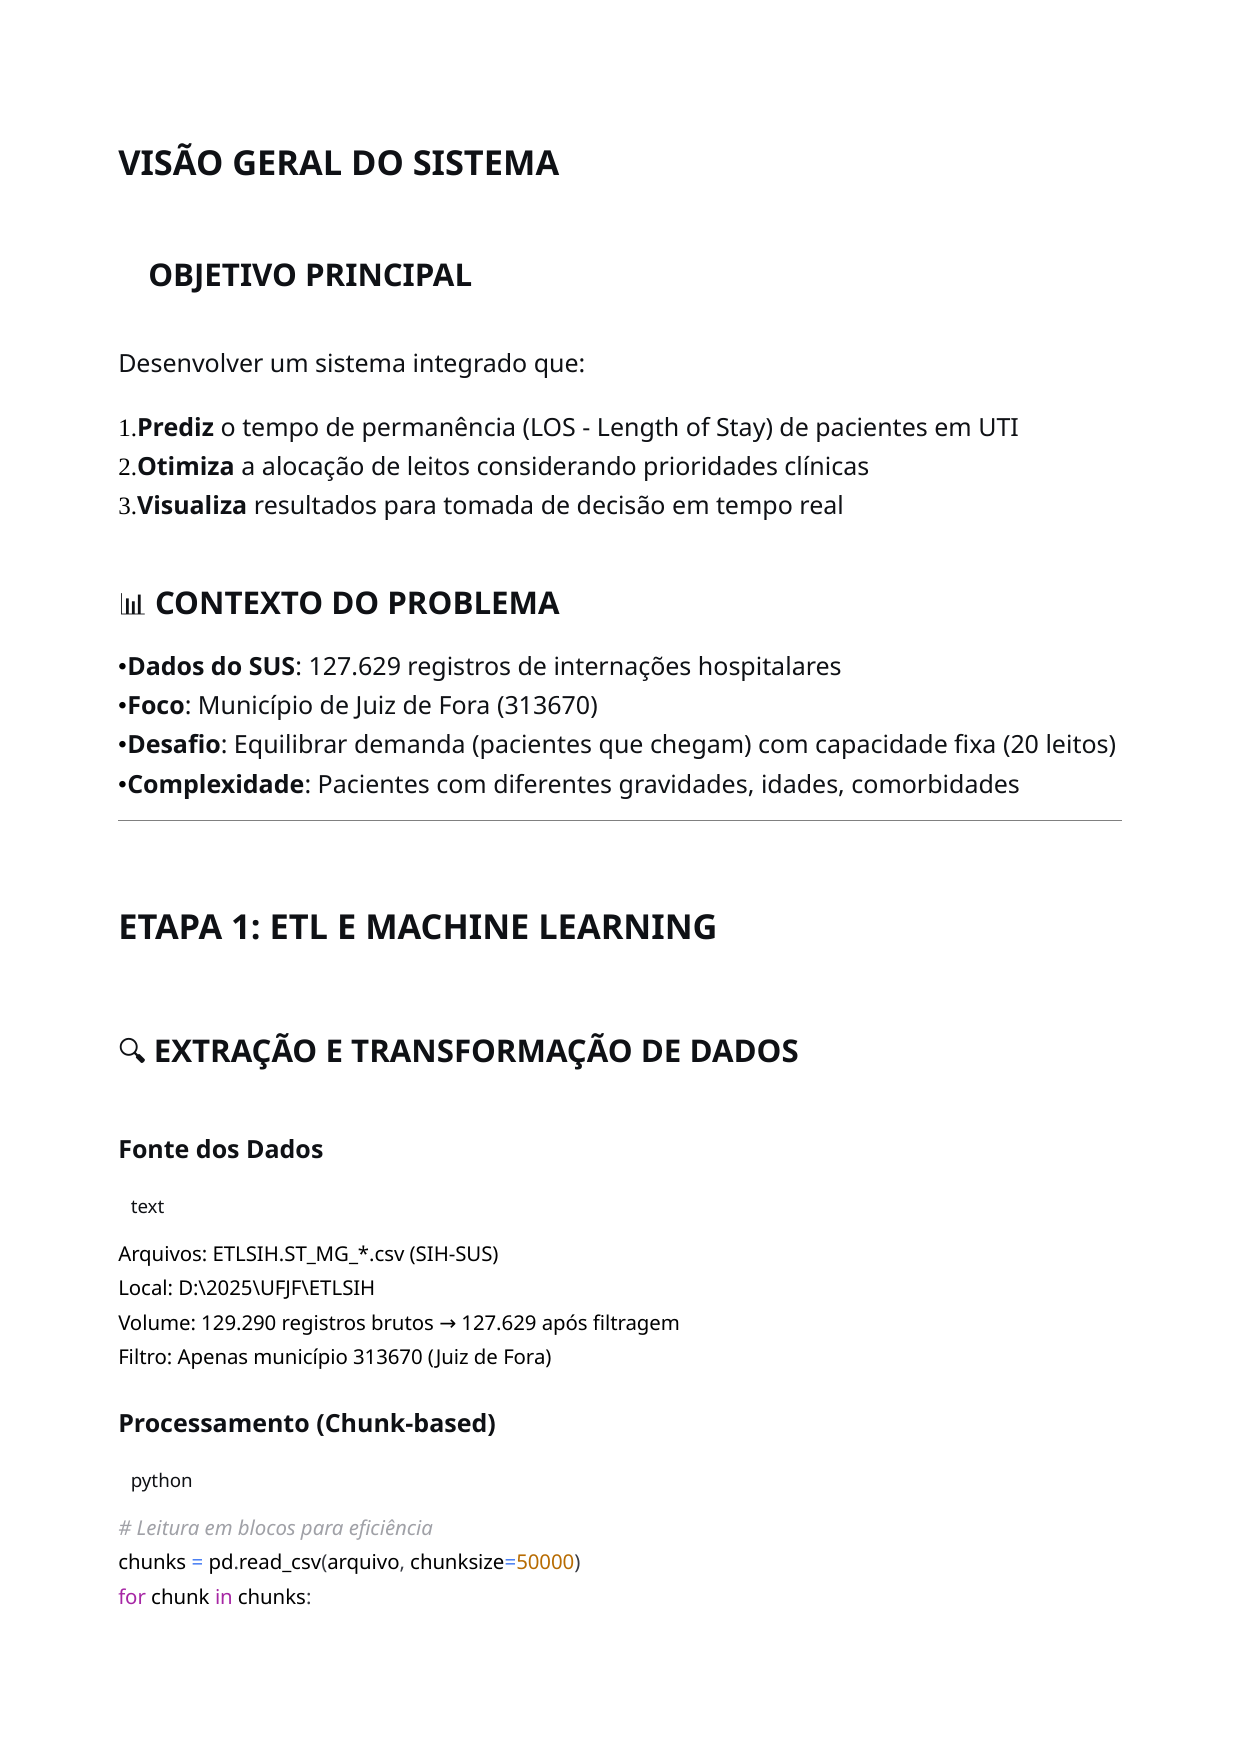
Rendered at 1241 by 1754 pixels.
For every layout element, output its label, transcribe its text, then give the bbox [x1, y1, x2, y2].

list Complexidade: Pacientes com diferentes gravidades, idades, comorbidades [118, 766, 1122, 800]
subtitle Fonte dos Dados [118, 1122, 1122, 1165]
text Volume: 129.290 registros brutos → 127.629 após filtragem [118, 1302, 1122, 1336]
subtitle VISÃO GERAL DO SISTEMA [118, 139, 1122, 186]
list Visualiza resultados para tomada de decisão em tempo real [118, 488, 1122, 522]
text # Leitura em blocos para eficiência [118, 1507, 1122, 1541]
text Local: D:\2025\UFJF\ETLSIH [118, 1267, 1122, 1302]
text Filtro: Apenas município 313670 (Juiz de Fora) [118, 1336, 1122, 1371]
text chunks = pd.read_csv(arquivo, chunksize=50000) [118, 1541, 1122, 1576]
subtitle 🔍 EXTRAÇÃO E TRANSFORMAÇÃO DE DADOS [118, 1025, 1122, 1072]
text text [131, 1190, 1122, 1218]
text for chunk in chunks: [118, 1576, 1122, 1610]
subtitle Processamento (Chunk-based) [118, 1396, 1122, 1439]
subtitle 📊 CONTEXTO DO PROBLEMA [118, 577, 1122, 624]
text Desenvolver um sistema integrado que: [118, 345, 1122, 379]
text Arquivos: ETLSIH.ST_MG_*.csv (SIH-SUS) [118, 1233, 1122, 1267]
subtitle 🎯 OBJETIVO PRINCIPAL [118, 248, 1122, 295]
subtitle ETAPA 1: ETL E MACHINE LEARNING [118, 900, 1122, 950]
list Otimiza a alocação de leitos considerando prioridades clínicas [118, 448, 1122, 483]
list Dados do SUS: 127.629 registros de internações hospitalares [118, 649, 1122, 683]
list Prediz o tempo de permanência (LOS - Length of Stay) de pacientes em UTI [118, 409, 1122, 443]
text python [131, 1464, 1122, 1492]
list Foco: Município de Juiz de Fora (313670) [118, 688, 1122, 722]
list Desafio: Equilibrar demanda (pacientes que chegam) com capacidade fixa (20 leitos) [118, 727, 1122, 761]
